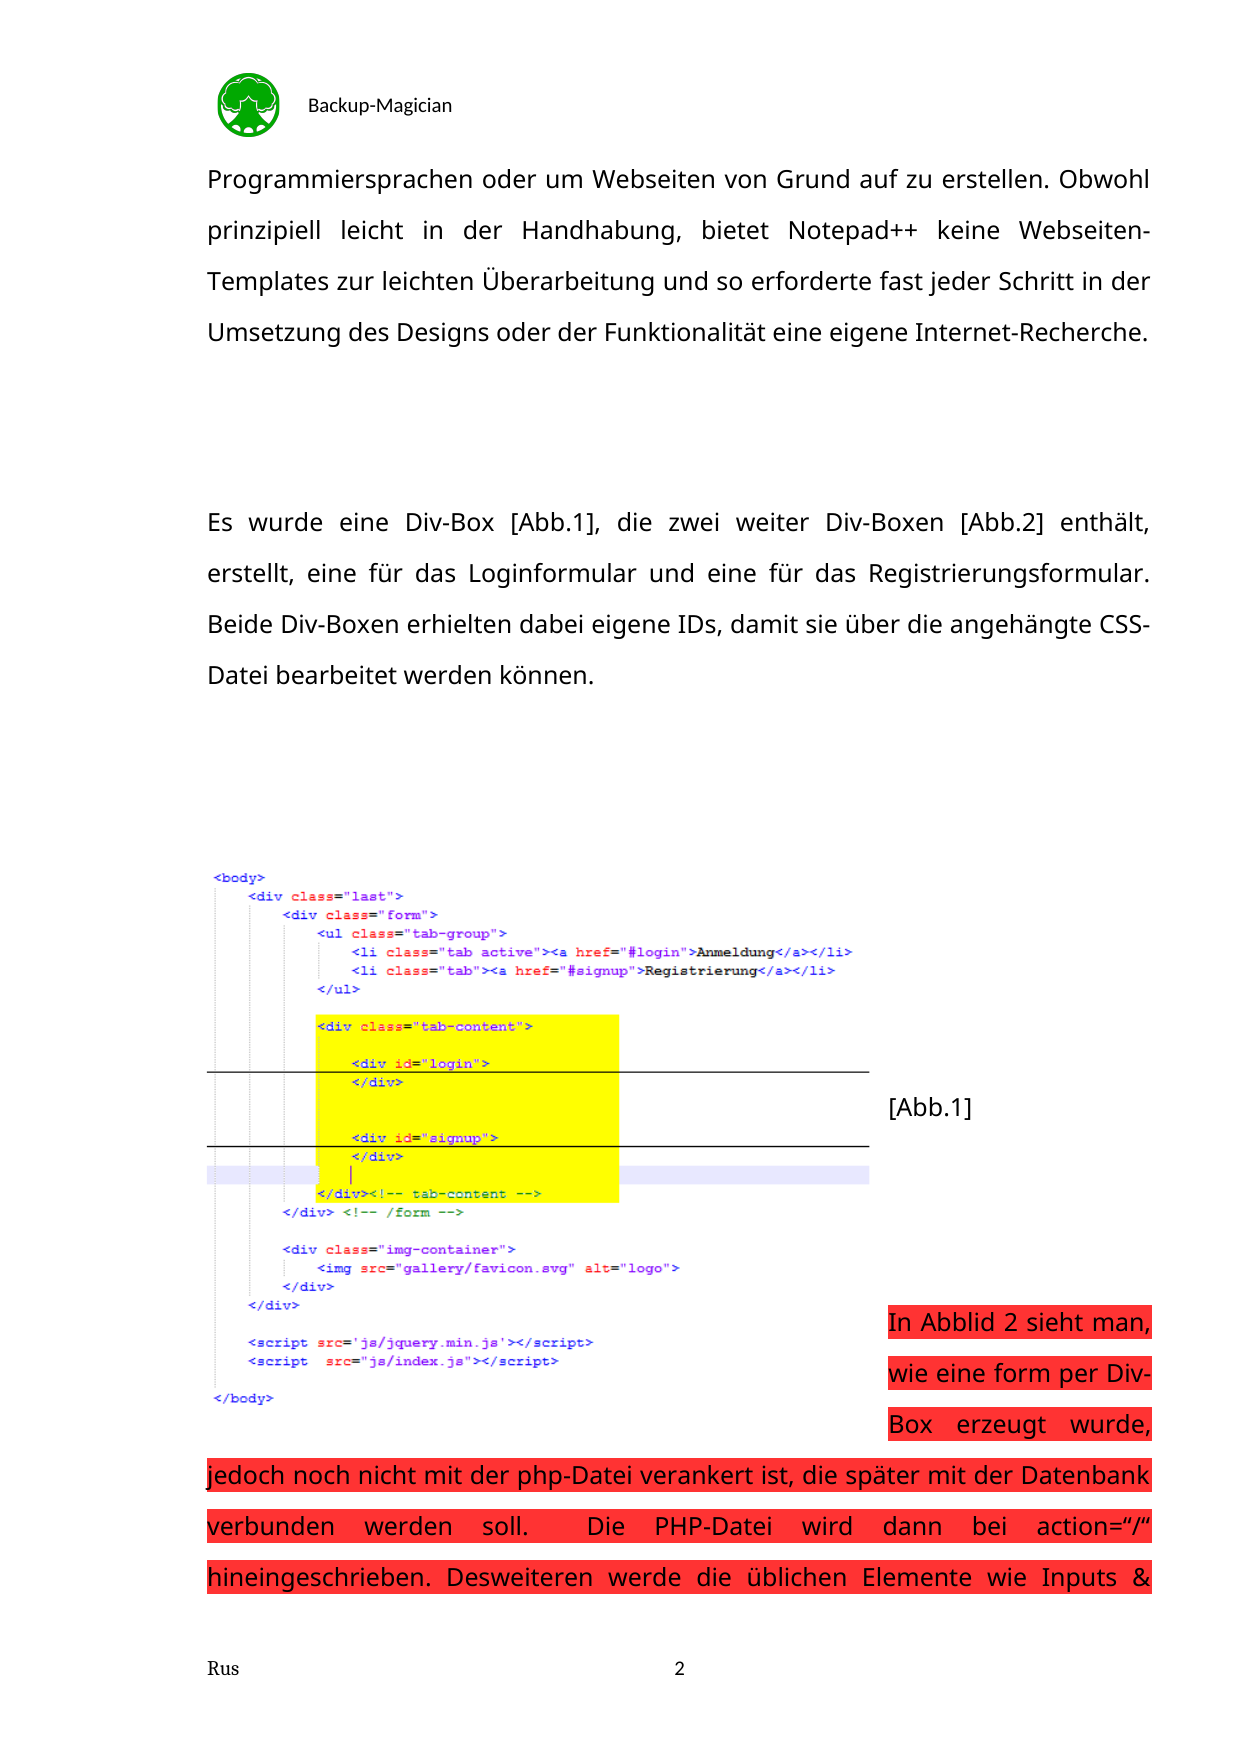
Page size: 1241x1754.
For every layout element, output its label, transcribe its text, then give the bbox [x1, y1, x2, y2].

text Programmiersprachen oder um Webseiten von Grund auf zu erstellen. Obwohl prinzipiell leicht in der Handhabung, bietet Notepad++ keine Webseiten-Templates zur leichten Überarbeitung und so erforderte fast jeder Schritt in der Umsetzung des Designs oder der Funktionalität eine eigene Internet-Recherche. [207, 162, 1152, 349]
text In Abblid 2 sieht man, wie eine form per Div-Box erzeugt wurde, jedoch noch nicht mit der php-Datei verankert ist, die später mit der Datenbank verbunden werden soll. Die PHP-Datei wird dann bei action=“/“ hineingeschrieben. Desweiteren werde die üblichen Elemente wie Inputs & [207, 1305, 1152, 1594]
text [Abb.1] [871, 1089, 1152, 1123]
picture [217, 73, 280, 137]
picture [206, 861, 871, 1410]
text Es wurde eine Div-Box [Abb.1], die zwei weiter Div-Boxen [Abb.2] enthält, erstellt, eine für das Loginformular und eine für das Registrierungsformular. Beide Div-Boxen erhielten dabei eigene IDs, damit sie über die angehängte CSS-Datei bearbeitet werden können. [207, 505, 1152, 692]
